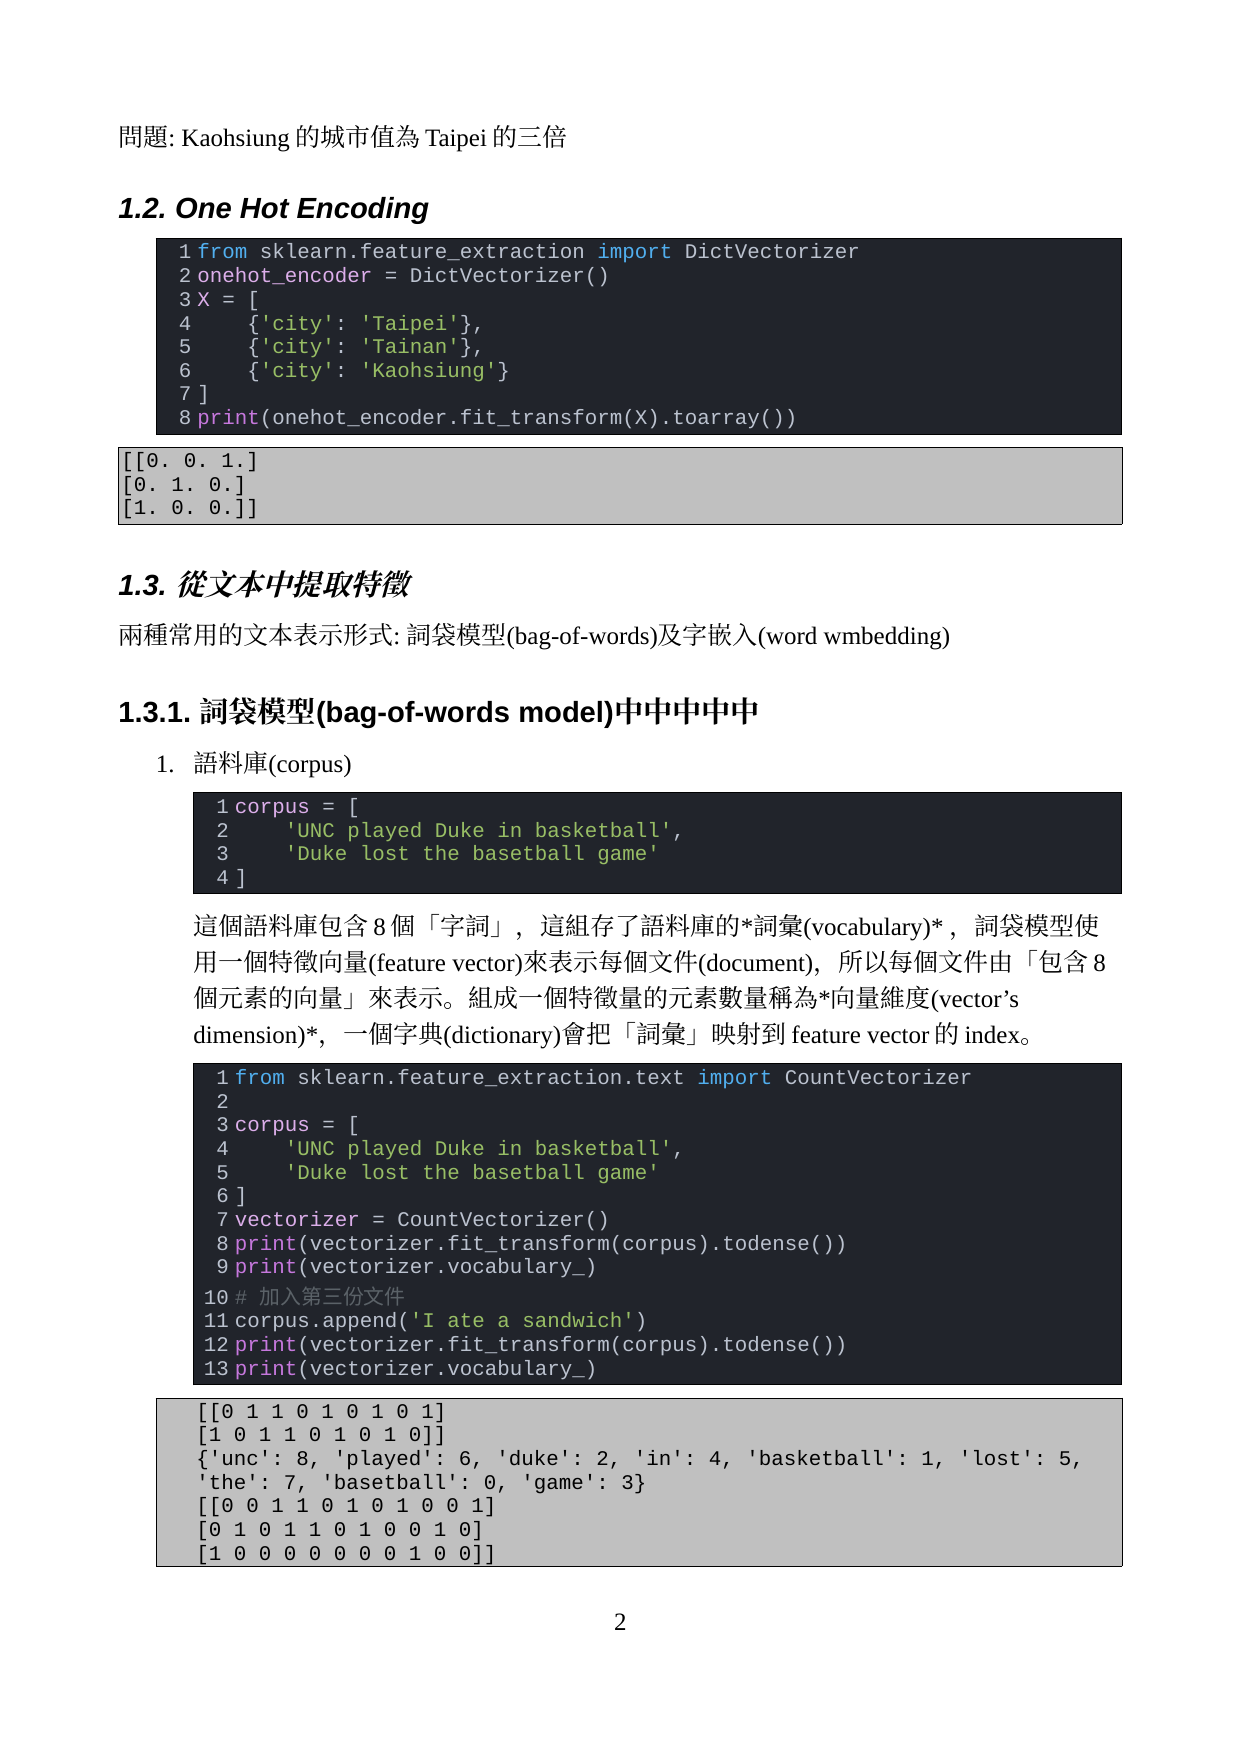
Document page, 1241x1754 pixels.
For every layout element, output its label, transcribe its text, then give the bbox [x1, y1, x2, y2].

list {'city': 'Tainan'}, [157, 332, 1121, 356]
list 'Duke lost the basetball game' [194, 839, 1121, 863]
list corpus.append('I ate a sandwich') [194, 1306, 1121, 1330]
list corpus = [ [194, 1111, 1121, 1134]
list print(vectorizer.vocabulary_) [194, 1252, 1121, 1276]
list ] [157, 379, 1121, 403]
list 這個語料庫包含8個「字詞」，這組存了語料庫的*詞彙(vocabulary)* ，詞袋模型使用一個特徵向量(feature vector)來表示每個文件(document)，所以每個文件由「包含8個元素的向量」來表示。組成一個特徵量的元素數量稱為*向量維度(vector’s dimension)*，一個字典(dictionary)會把「詞彙」映射到feature vector的index。 [156, 907, 1122, 1051]
list {'city': 'Kaohsiung'} [157, 356, 1121, 379]
list from sklearn.feature_extraction import DictVectorizer [157, 239, 1121, 261]
text [0. 1. 0.] [119, 471, 1122, 494]
list print(onehot_encoder.fit_transform(X).toarray()) [157, 403, 1121, 434]
list 'Duke lost the basetball game' [194, 1158, 1121, 1181]
list ] [194, 863, 1121, 893]
list 'UNC played Duke in basketball', [194, 816, 1121, 839]
list {'city': 'Taipei'}, [157, 308, 1121, 332]
text 兩種常用的文本表示形式: 詞袋模型(bag-of-words)及字嵌入(word wmbedding) [118, 616, 1122, 652]
list print(vectorizer.vocabulary_) [194, 1354, 1121, 1384]
list {'unc': 8, 'played': 6, 'duke': 2, 'in': 4, 'basketball': 1, 'lost': 5, 'the': 7, 'basetball': 0, 'game': 3} [157, 1445, 1122, 1492]
list [[0 0 1 1 0 1 0 1 0 0 1] [157, 1492, 1122, 1516]
subtitle 詞袋模型(bag-of-words model)中中中中中 [118, 689, 1122, 731]
subtitle 從文本中提取特徵 [118, 561, 1122, 603]
list X = [ [157, 285, 1121, 308]
list # 加入第三份文件 [194, 1276, 1121, 1306]
list print(vectorizer.fit_transform(corpus).todense()) [194, 1330, 1121, 1354]
list vectorizer = CountVectorizer() [194, 1205, 1121, 1229]
list [[0 1 1 0 1 0 1 0 1] [157, 1399, 1122, 1421]
list [1 0 1 1 0 1 0 1 0]] [157, 1421, 1122, 1445]
list [1 0 0 0 0 0 0 0 1 0 0]] [157, 1539, 1122, 1566]
list 'UNC played Duke in basketball', [194, 1134, 1121, 1158]
list ] [194, 1181, 1121, 1205]
list corpus = [ [194, 793, 1121, 816]
list print(vectorizer.fit_transform(corpus).todense()) [194, 1229, 1121, 1252]
list onehot_encoder = DictVectorizer() [157, 261, 1121, 285]
text 問題: Kaohsiung的城市值為Taipei的三倍 [118, 118, 1122, 154]
list [0 1 0 1 1 0 1 0 0 1 0] [157, 1516, 1122, 1539]
subtitle One Hot Encoding [118, 192, 1122, 225]
text [1. 0. 0.]] [119, 494, 1122, 524]
list 語料庫(corpus) [156, 744, 1122, 779]
list from sklearn.feature_extraction.text import CountVectorizer [194, 1064, 1121, 1087]
text [[0. 0. 1.] [119, 448, 1122, 471]
